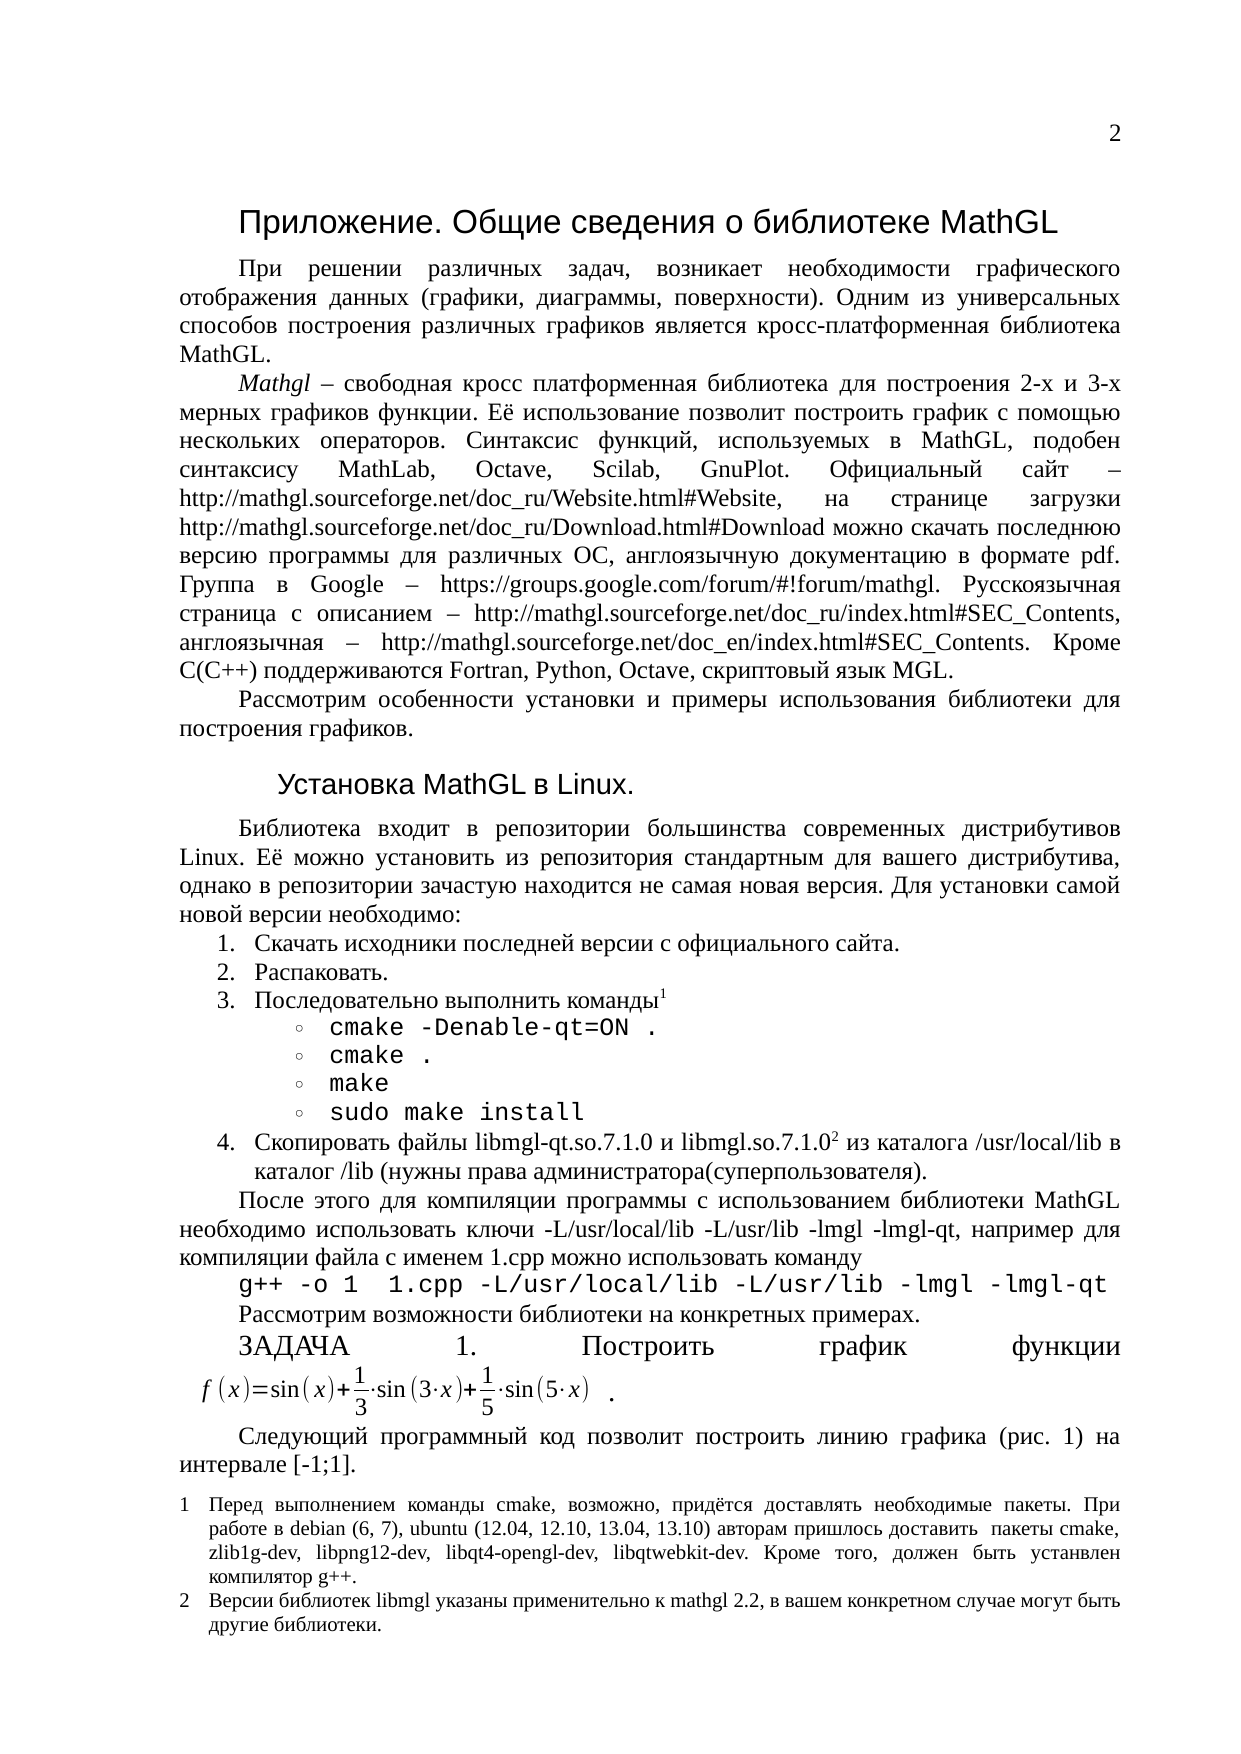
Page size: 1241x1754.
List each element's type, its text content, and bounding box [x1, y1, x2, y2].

text Библиотека входит в репозитории большинства современных дистрибутивов Linux. Её можно установить из репозитория стандартным для вашего дистрибутива, однако в репозитории зачастую находится не самая новая версия. Для установки самой новой версии необходимо: [179, 813, 1121, 928]
text ЗАДАЧА 1. Построить график функции . [179, 1328, 1121, 1421]
text g++ -o 1 1.cpp -L/usr/local/lib -L/usr/lib -lmgl -lmgl-qt [238, 1271, 1121, 1299]
text После этого для компиляции программы с использованием библиотеки MathGL необходимо использовать ключи -L/usr/local/lib -L/usr/lib -lmgl -lmgl-qt, например для компиляции файла с именем 1.cpp можно использовать команду [179, 1185, 1121, 1271]
list Скачать исходники последней версии с официального сайта. [217, 928, 1121, 957]
list make [292, 1071, 1121, 1099]
text Рассмотрим особенности установки и примеры использования библиотеки для построения графиков. [179, 684, 1121, 742]
list Распаковать. [217, 957, 1121, 985]
list cmake . [292, 1042, 1121, 1071]
text Mathgl – свободная кросс платформенная библиотека для построения 2-х и 3-х мерных графиков функции. Её использование позволит построить график с помощью нескольких операторов. Синтаксис функций, используемых в MathGL, подобен синтаксису MathLab, Octave, Scilab, GnuPlot. Официальный сайт – http://mathgl.sourceforge.net/doc_ru/Website.html#Website, на странице загрузки http://mathgl.sourceforge.net/doc_ru/Download.html#Download можно скачать последнюю версию программы для различных ОС, англоязычную документацию в формате pdf. Группа в Google – https://groups.google.com/forum/#!forum/mathgl. Русскоязычная страница с описанием – http://mathgl.sourceforge.net/doc_ru/index.html#SEC_Contents, англоязычная – http://mathgl.sourceforge.net/doc_en/index.html#SEC_Contents. Кроме С(С++) поддерживаются Fortran, Python, Octave, скриптовый язык MGL. [179, 368, 1121, 684]
list Перед выполнением команды cmake, возможно, придётся доставлять необходимые пакеты. При работе в debian (6, 7), ubuntu (12.04, 12.10, 13.04, 13.10) авторам пришлось доставить пакеты cmake, zlib1g-dev, libpng12-dev, libqt4-opengl-dev, libqtwebkit-dev. Кроме того, должен быть устанвлен компилятор g++. [179, 1491, 1121, 1588]
text Следующий программный код позволит построить линию графика (рис. 1) на интервале [-1;1]. [179, 1421, 1121, 1478]
list sudo make install [292, 1099, 1121, 1127]
list Последовательно выполнить команды [217, 985, 1121, 1014]
list Скопировать файлы libmgl-qt.so.7.1.0 и libmgl.so.7.1.0 из каталога /usr/local/lib в каталог /lib (нужны права администратора(суперпользователя). [217, 1127, 1121, 1185]
subtitle Приложение. Общие сведения о библиотеке MathGL [179, 202, 1121, 241]
text При решении различных задач, возникает необходимости графического отображения данных (графики, диаграммы, поверхности). Одним из универсальных способов построения различных графиков является кросс-платформенная библиотека MathGL. [179, 253, 1121, 368]
list Версии библиотек libmgl указаны применительно к mathgl 2.2, в вашем конкретном случае могут быть другие библиотеки. [179, 1588, 1121, 1636]
list cmake -Denable-qt=ON . [292, 1014, 1121, 1042]
text Рассмотрим возможности библиотеки на конкретных примерах. [179, 1299, 1121, 1328]
subtitle Установка MathGL в Linux. [179, 767, 1121, 800]
